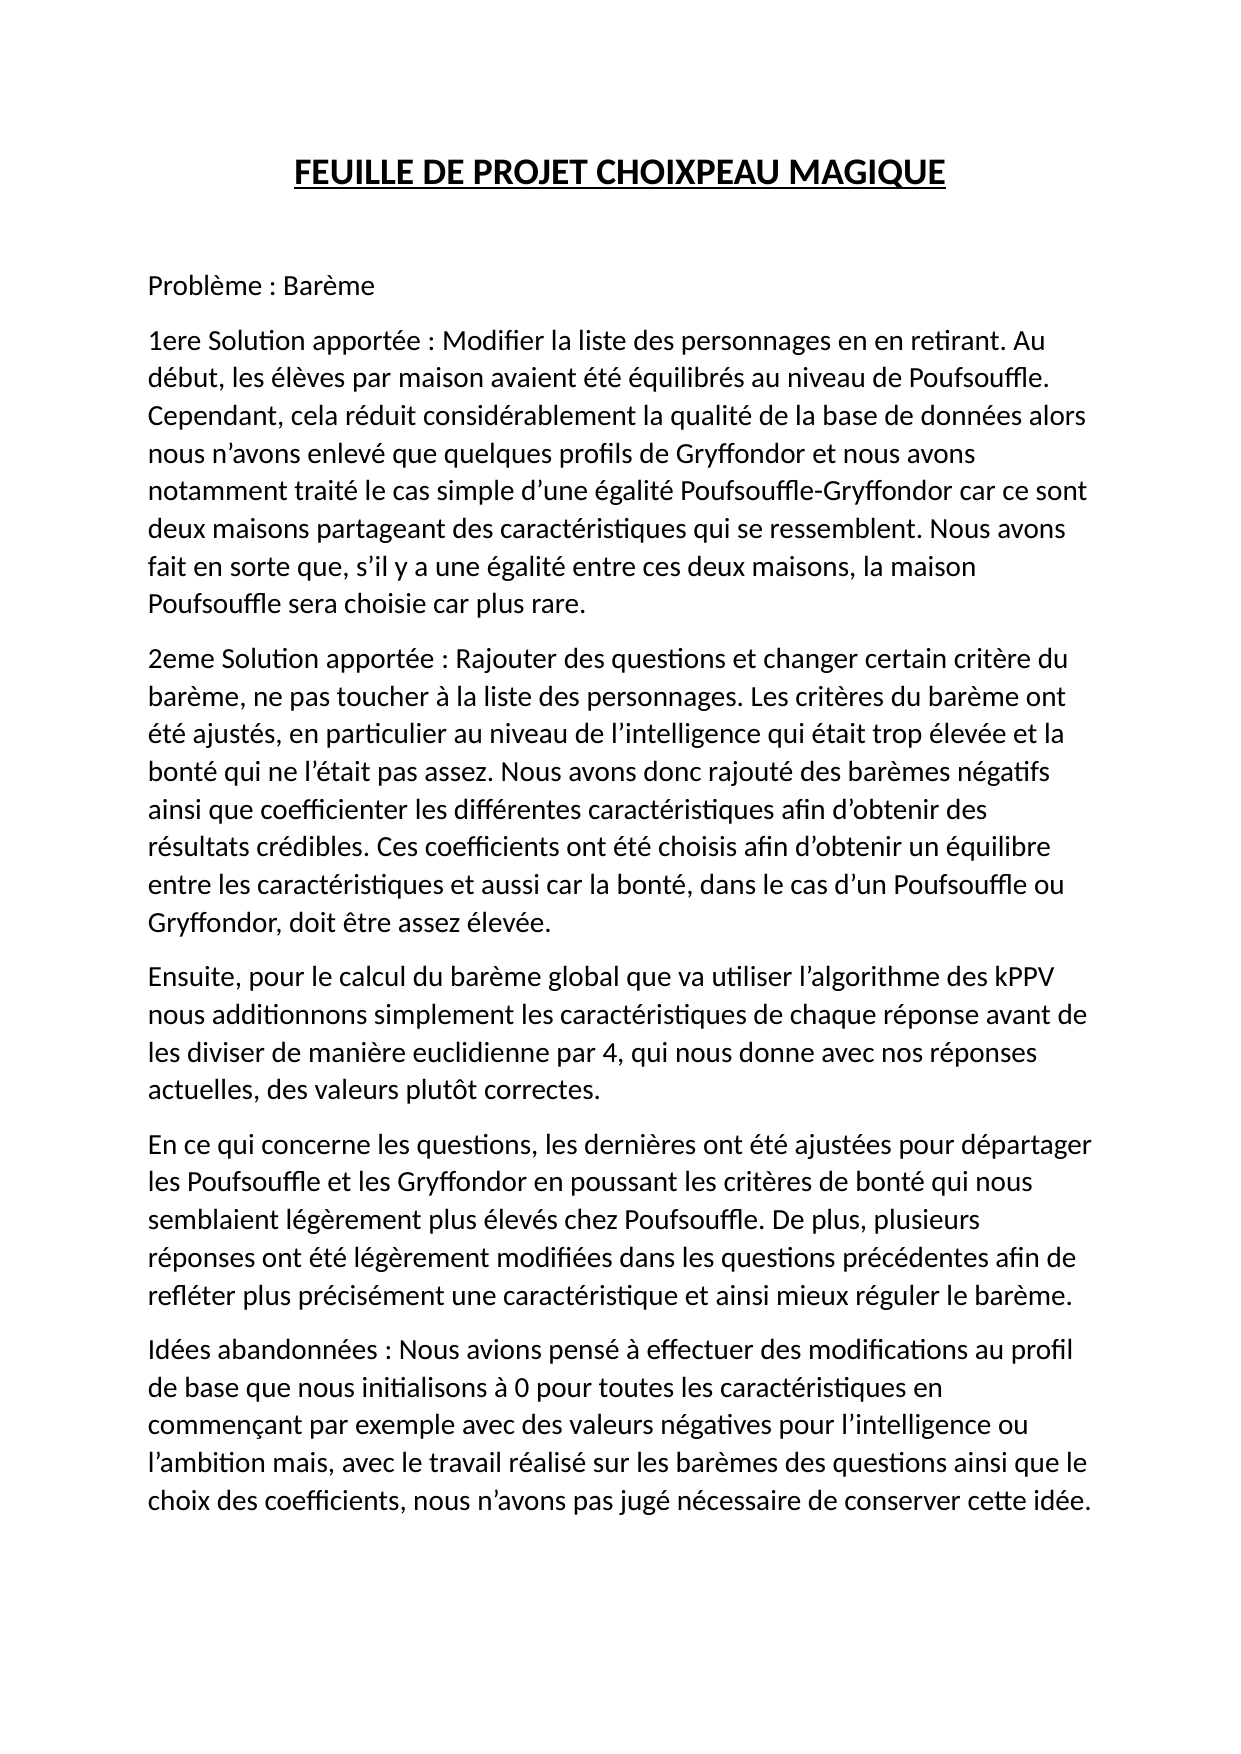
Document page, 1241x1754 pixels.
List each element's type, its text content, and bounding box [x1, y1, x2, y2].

text 2eme Solution apportée : Rajouter des questions et changer certain critère du barème, ne pas toucher à la liste des personnages. Les critères du barème ont été ajustés, en particulier au niveau de l’intelligence qui était trop élevée et la bonté qui ne l’était pas assez. Nous avons donc rajouté des barèmes négatifs ainsi que coefficienter les différentes caractéristiques afin d’obtenir des résultats crédibles. Ces coefficients ont été choisis afin d’obtenir un équilibre entre les caractéristiques et aussi car la bonté, dans le cas d’un Poufsouffle ou Gryffondor, doit être assez élevée. [148, 640, 1093, 939]
text Idées abandonnées : Nous avions pensé à effectuer des modifications au profil de base que nous initialisons à 0 pour toutes les caractéristiques en commençant par exemple avec des valeurs négatives pour l’intelligence ou l’ambition mais, avec le travail réalisé sur les barèmes des questions ainsi que le choix des coefficients, nous n’avons pas jugé nécessaire de conserver cette idée. [148, 1331, 1093, 1517]
text 1ere Solution apportée : Modifier la liste des personnages en en retirant. Au début, les élèves par maison avaient été équilibrés au niveau de Poufsouffle. Cependant, cela réduit considérablement la qualité de la base de données alors nous n’avons enlevé que quelques profils de Gryffondor et nous avons notamment traité le cas simple d’une égalité Poufsouffle-Gryffondor car ce sont deux maisons partageant des caractéristiques qui se ressemblent. Nous avons fait en sorte que, s’il y a une égalité entre ces deux maisons, la maison Poufsouffle sera choisie car plus rare. [148, 322, 1093, 621]
text FEUILLE DE PROJET CHOIXPEAU MAGIQUE [148, 148, 1093, 193]
text Ensuite, pour le calcul du barème global que va utiliser l’algorithme des kPPV nous additionnons simplement les caractéristiques de chaque réponse avant de les diviser de manière euclidienne par 4, qui nous donne avec nos réponses actuelles, des valeurs plutôt correctes. [148, 958, 1093, 1107]
text En ce qui concerne les questions, les dernières ont été ajustées pour départager les Poufsouffle et les Gryffondor en poussant les critères de bonté qui nous semblaient légèrement plus élevés chez Poufsouffle. De plus, plusieurs réponses ont été légèrement modifiées dans les questions précédentes afin de refléter plus précisément une caractéristique et ainsi mieux réguler le barème. [148, 1126, 1093, 1312]
text Problème : Barème [148, 267, 1093, 303]
